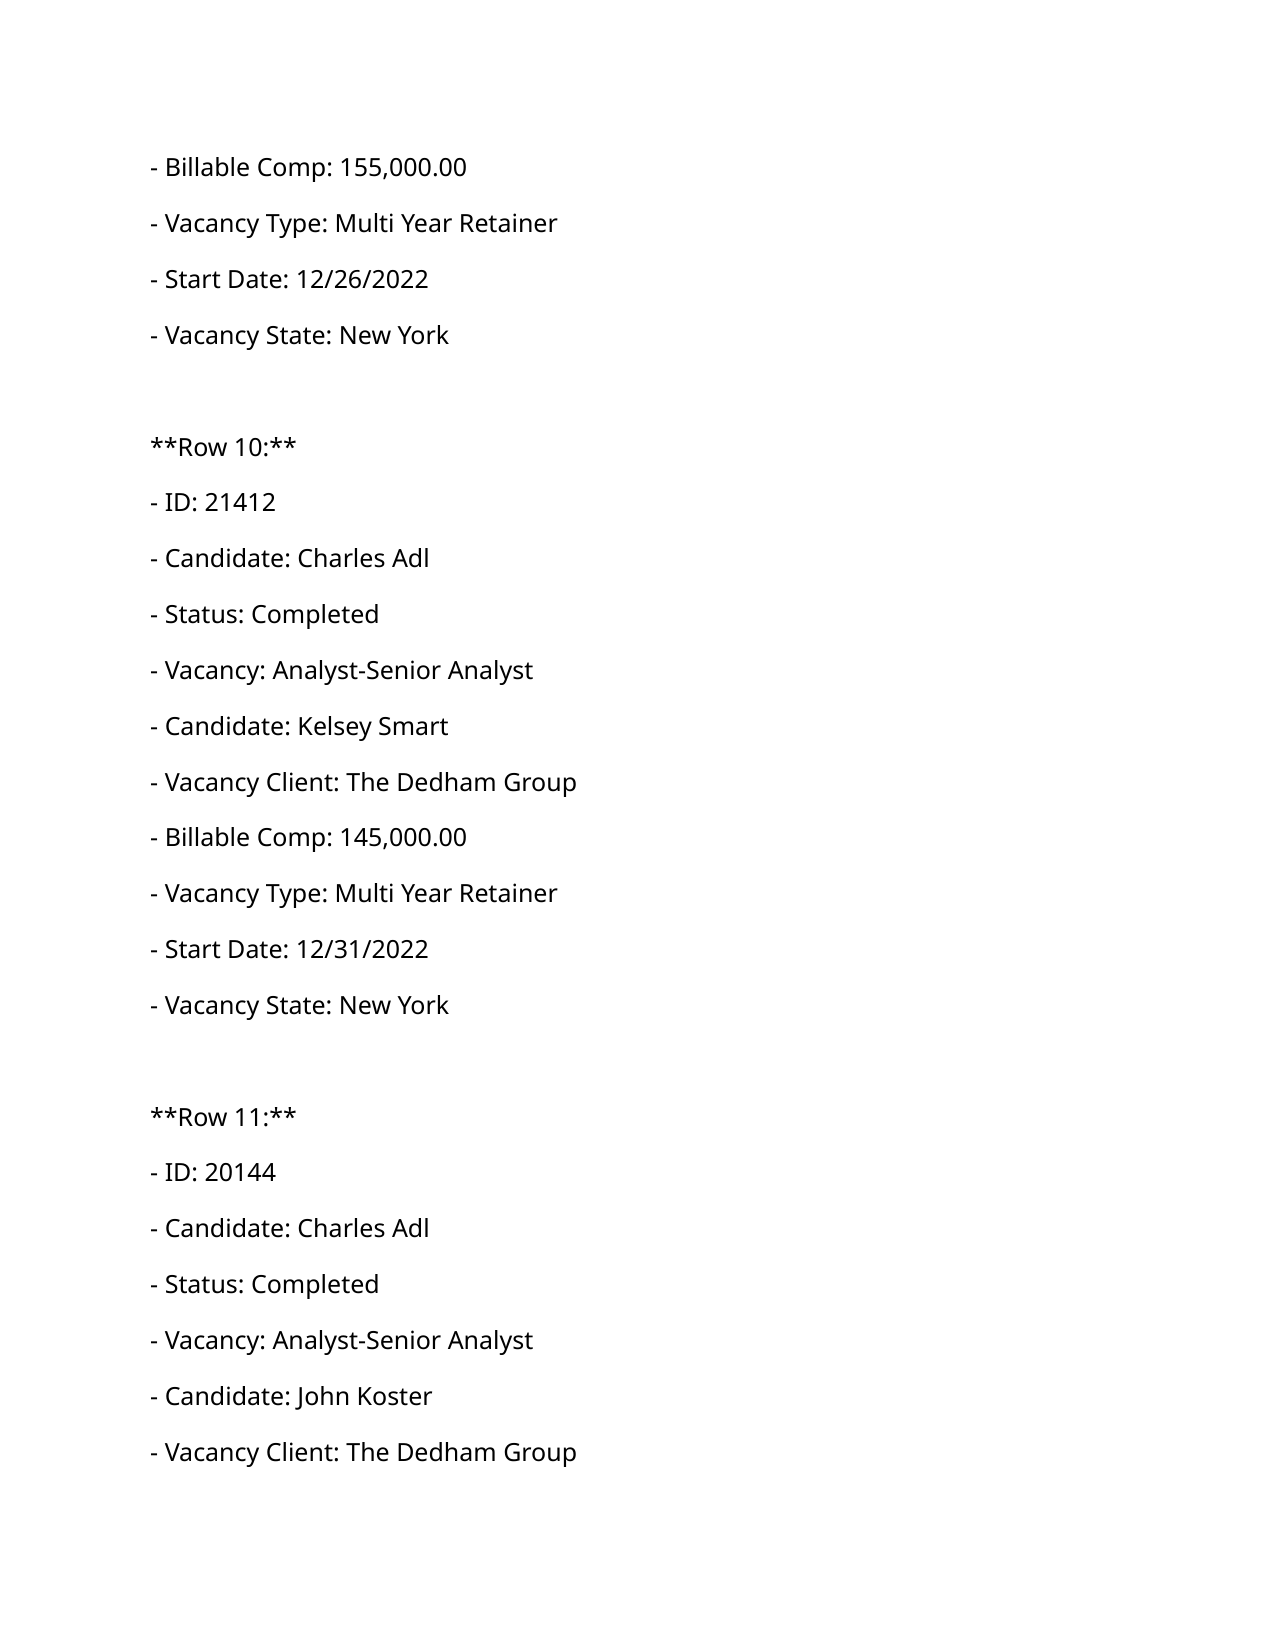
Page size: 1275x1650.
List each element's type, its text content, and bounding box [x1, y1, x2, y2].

text - Vacancy: Analyst-Senior Analyst [150, 652, 1125, 687]
text - Candidate: Charles Adl [150, 1211, 1125, 1245]
text - Status: Completed [150, 597, 1125, 631]
text - Candidate: Charles Adl [150, 541, 1125, 575]
text - Candidate: John Koster [150, 1378, 1125, 1412]
text - Vacancy Type: Multi Year Retainer [150, 876, 1125, 910]
text - Billable Comp: 145,000.00 [150, 820, 1125, 854]
text - Vacancy State: New York [150, 317, 1125, 352]
text - Vacancy Client: The Dedham Group [150, 1434, 1125, 1468]
text - Vacancy Client: The Dedham Group [150, 764, 1125, 798]
text - ID: 21412 [150, 485, 1125, 519]
text - Billable Comp: 155,000.00 [150, 150, 1125, 184]
text - Vacancy State: New York [150, 987, 1125, 1022]
text - Status: Completed [150, 1267, 1125, 1301]
text **Row 11:** [150, 1099, 1125, 1133]
text - Vacancy Type: Multi Year Retainer [150, 206, 1125, 240]
text - Start Date: 12/26/2022 [150, 262, 1125, 296]
text - ID: 20144 [150, 1155, 1125, 1189]
text **Row 10:** [150, 429, 1125, 463]
text - Candidate: Kelsey Smart [150, 708, 1125, 742]
text - Start Date: 12/31/2022 [150, 932, 1125, 966]
text - Vacancy: Analyst-Senior Analyst [150, 1322, 1125, 1357]
